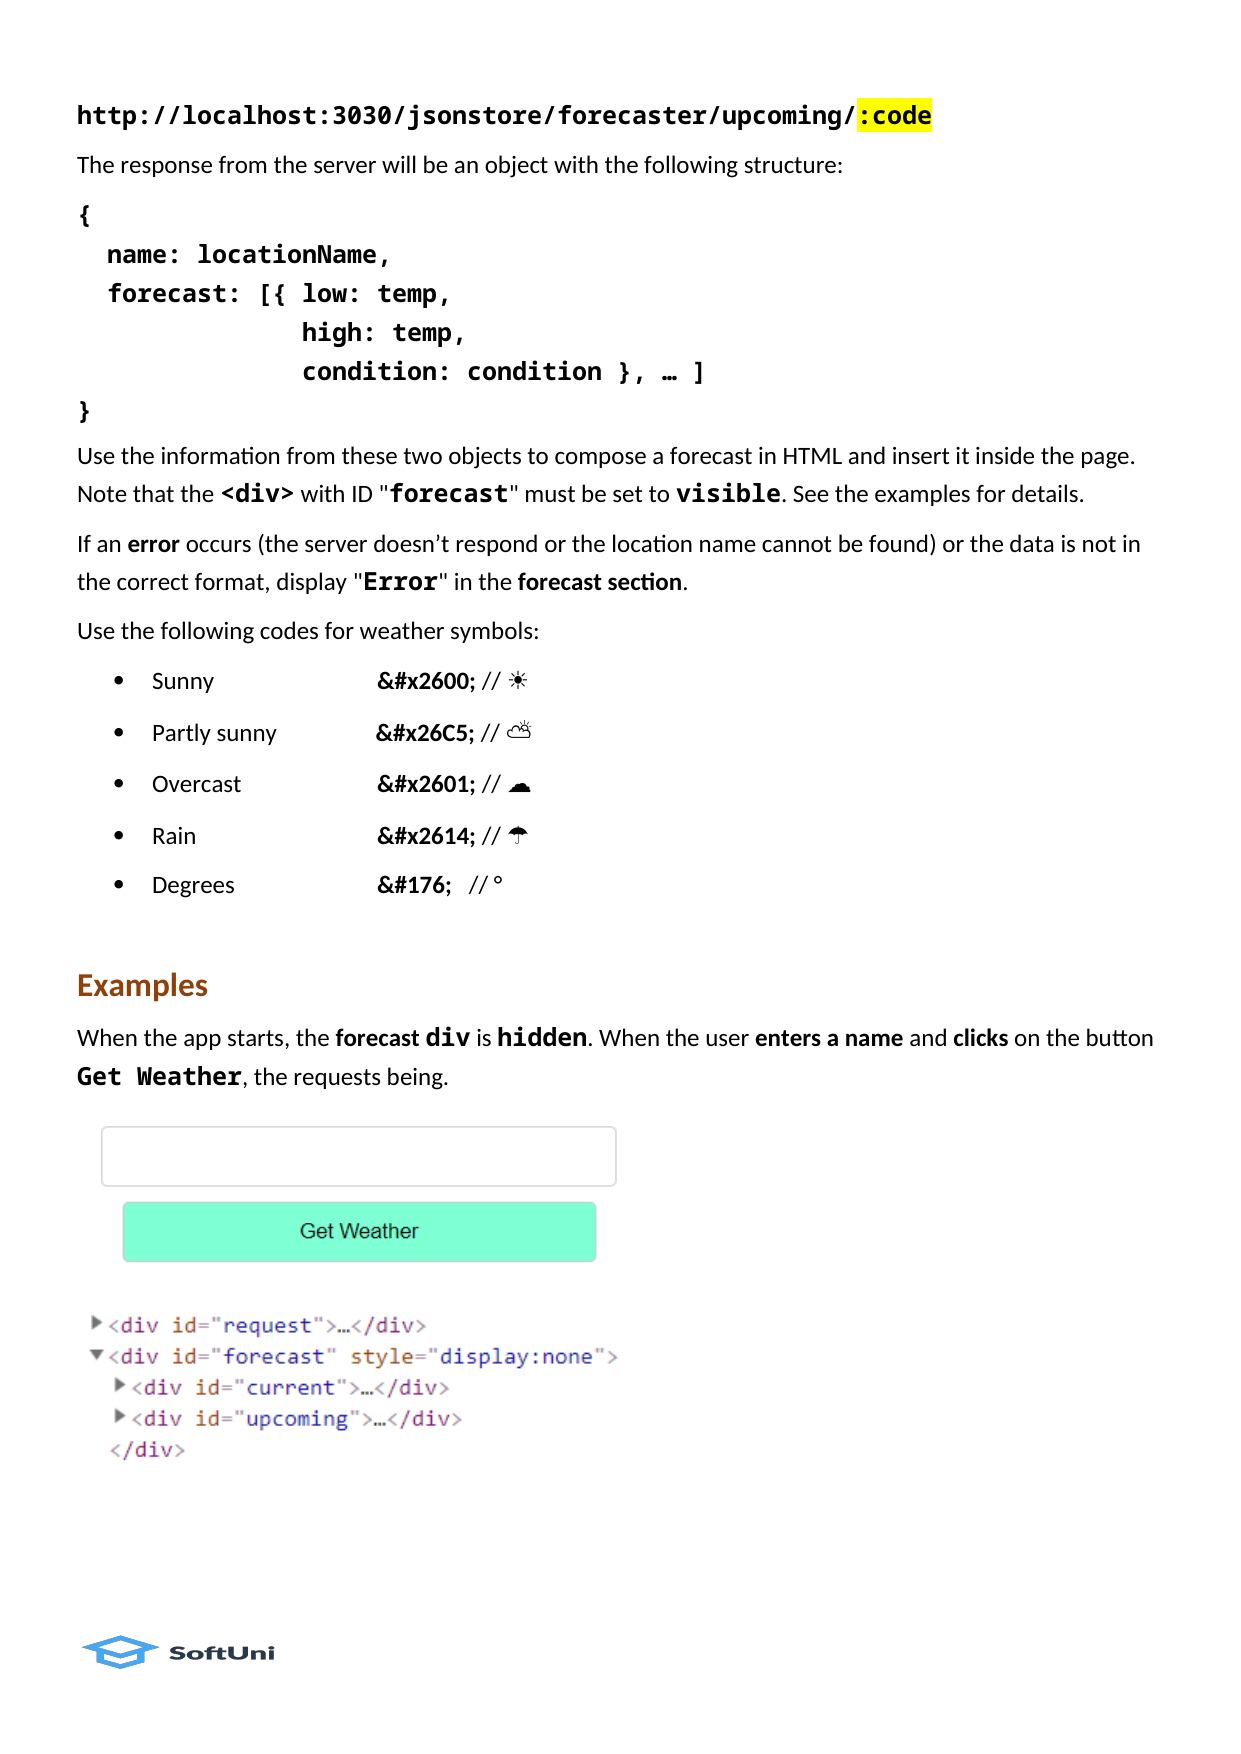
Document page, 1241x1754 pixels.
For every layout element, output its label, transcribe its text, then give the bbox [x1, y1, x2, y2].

text Use the following codes for weather symbols: [77, 615, 1163, 646]
text condition: condition }, … ] [77, 354, 1163, 388]
text forecast: [{ low: temp, [77, 275, 1163, 309]
text Use the information from these two objects to compose a forecast in HTML and insert it inside the page. Note that the <div> with ID "forecast" must be set to visible. See the examples for details. [77, 440, 1163, 510]
text When the app starts, the forecast div is hidden. When the user enters a name and clicks on the button Get Weather, the requests being. [77, 1019, 1163, 1092]
list Rain &#x2614; // ☂ [114, 817, 1163, 852]
picture [76, 1110, 634, 1295]
list Degrees &#176; // ° [114, 869, 1163, 900]
text { [77, 197, 1163, 231]
text The response from the server will be an object with the following structure: [77, 149, 1163, 180]
picture [76, 1311, 634, 1468]
list Sunny &#x2600; // ☀ [114, 662, 1163, 697]
text If an error occurs (the server doesn’t respond or the location name cannot be found) or the data is not in the correct format, display "Error" in the forecast section. [77, 528, 1163, 597]
text http://localhost:3030/jsonstore/forecaster/upcoming/:code [77, 98, 1163, 132]
text high: temp, [77, 314, 1163, 349]
picture [75, 1632, 281, 1672]
list Partly sunny &#x26C5; // ⛅ [114, 714, 1163, 748]
subtitle Examples [77, 964, 1163, 1005]
list Overcast &#x2601; // ☁ [114, 766, 1163, 800]
text } [77, 393, 1163, 427]
text name: locationName, [77, 236, 1163, 270]
